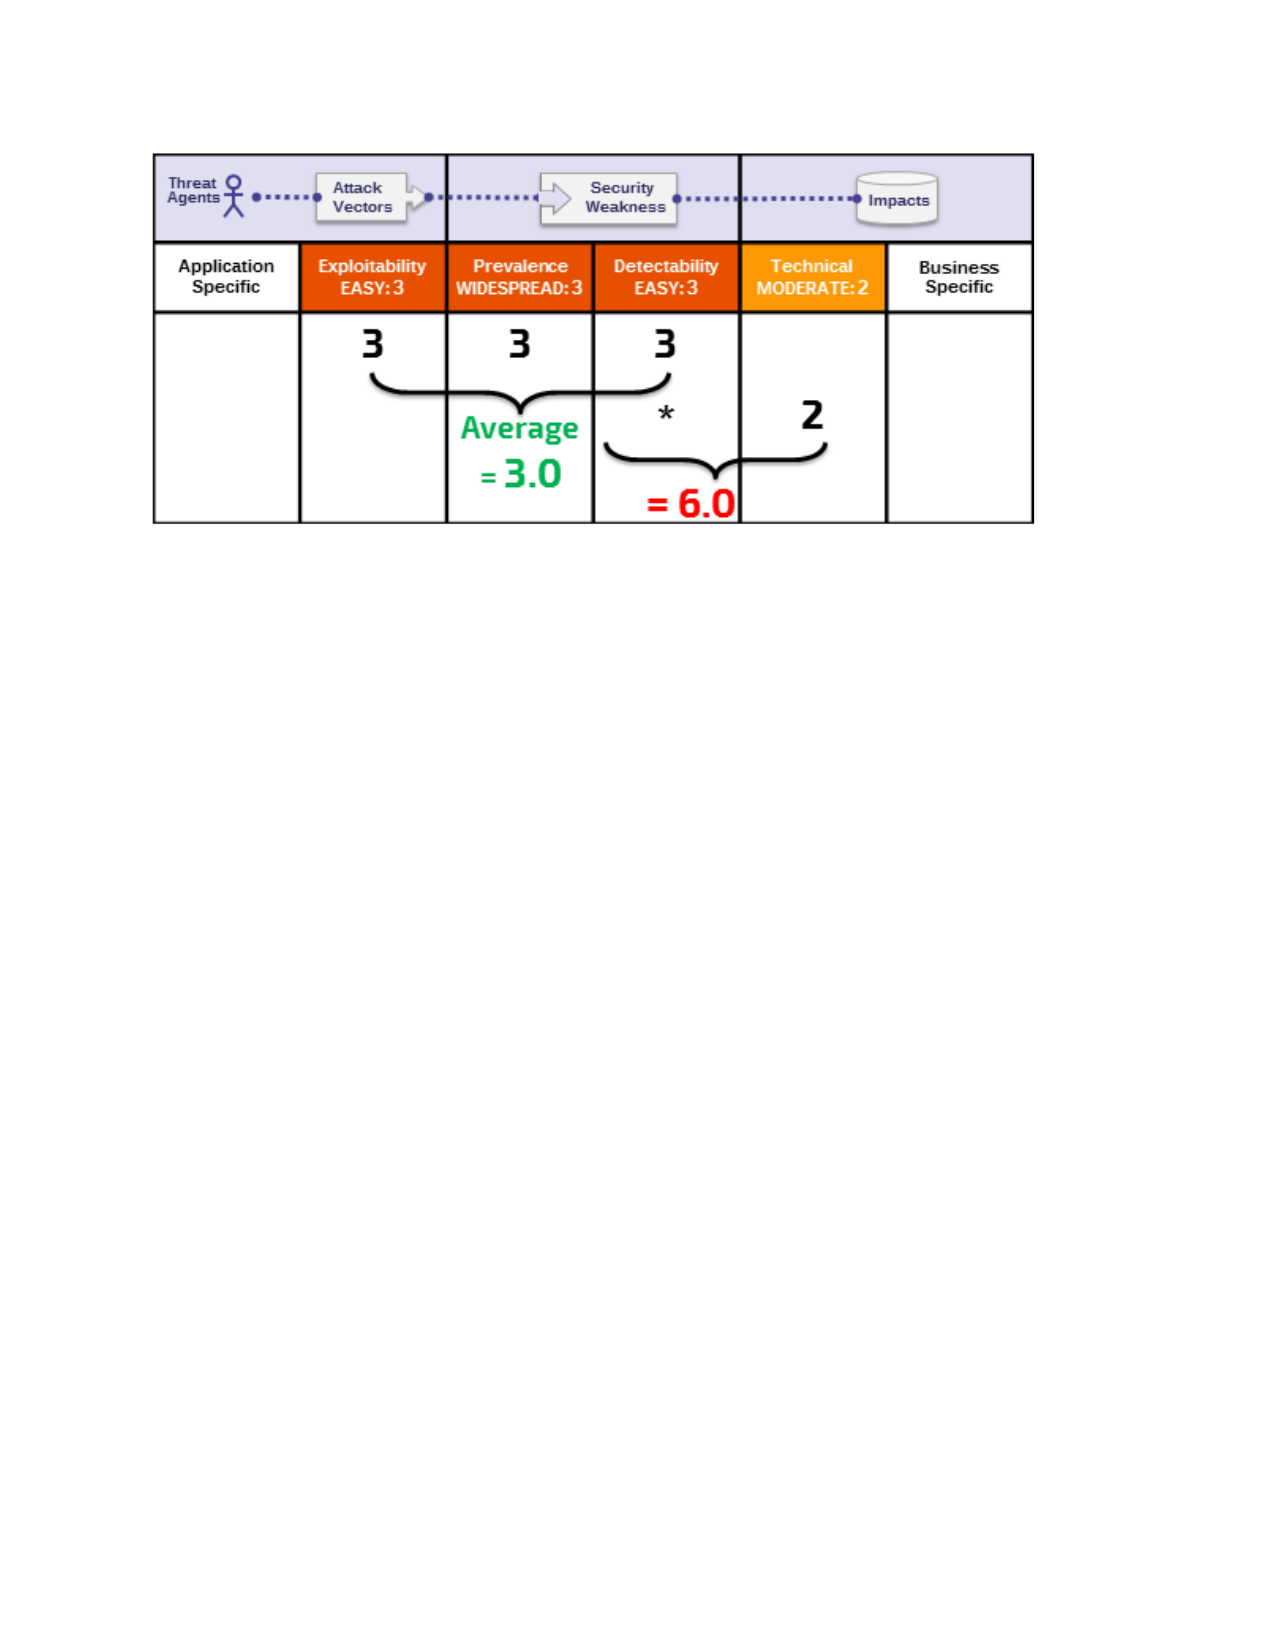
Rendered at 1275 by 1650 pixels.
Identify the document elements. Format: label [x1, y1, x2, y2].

picture [150, 150, 1035, 532]
